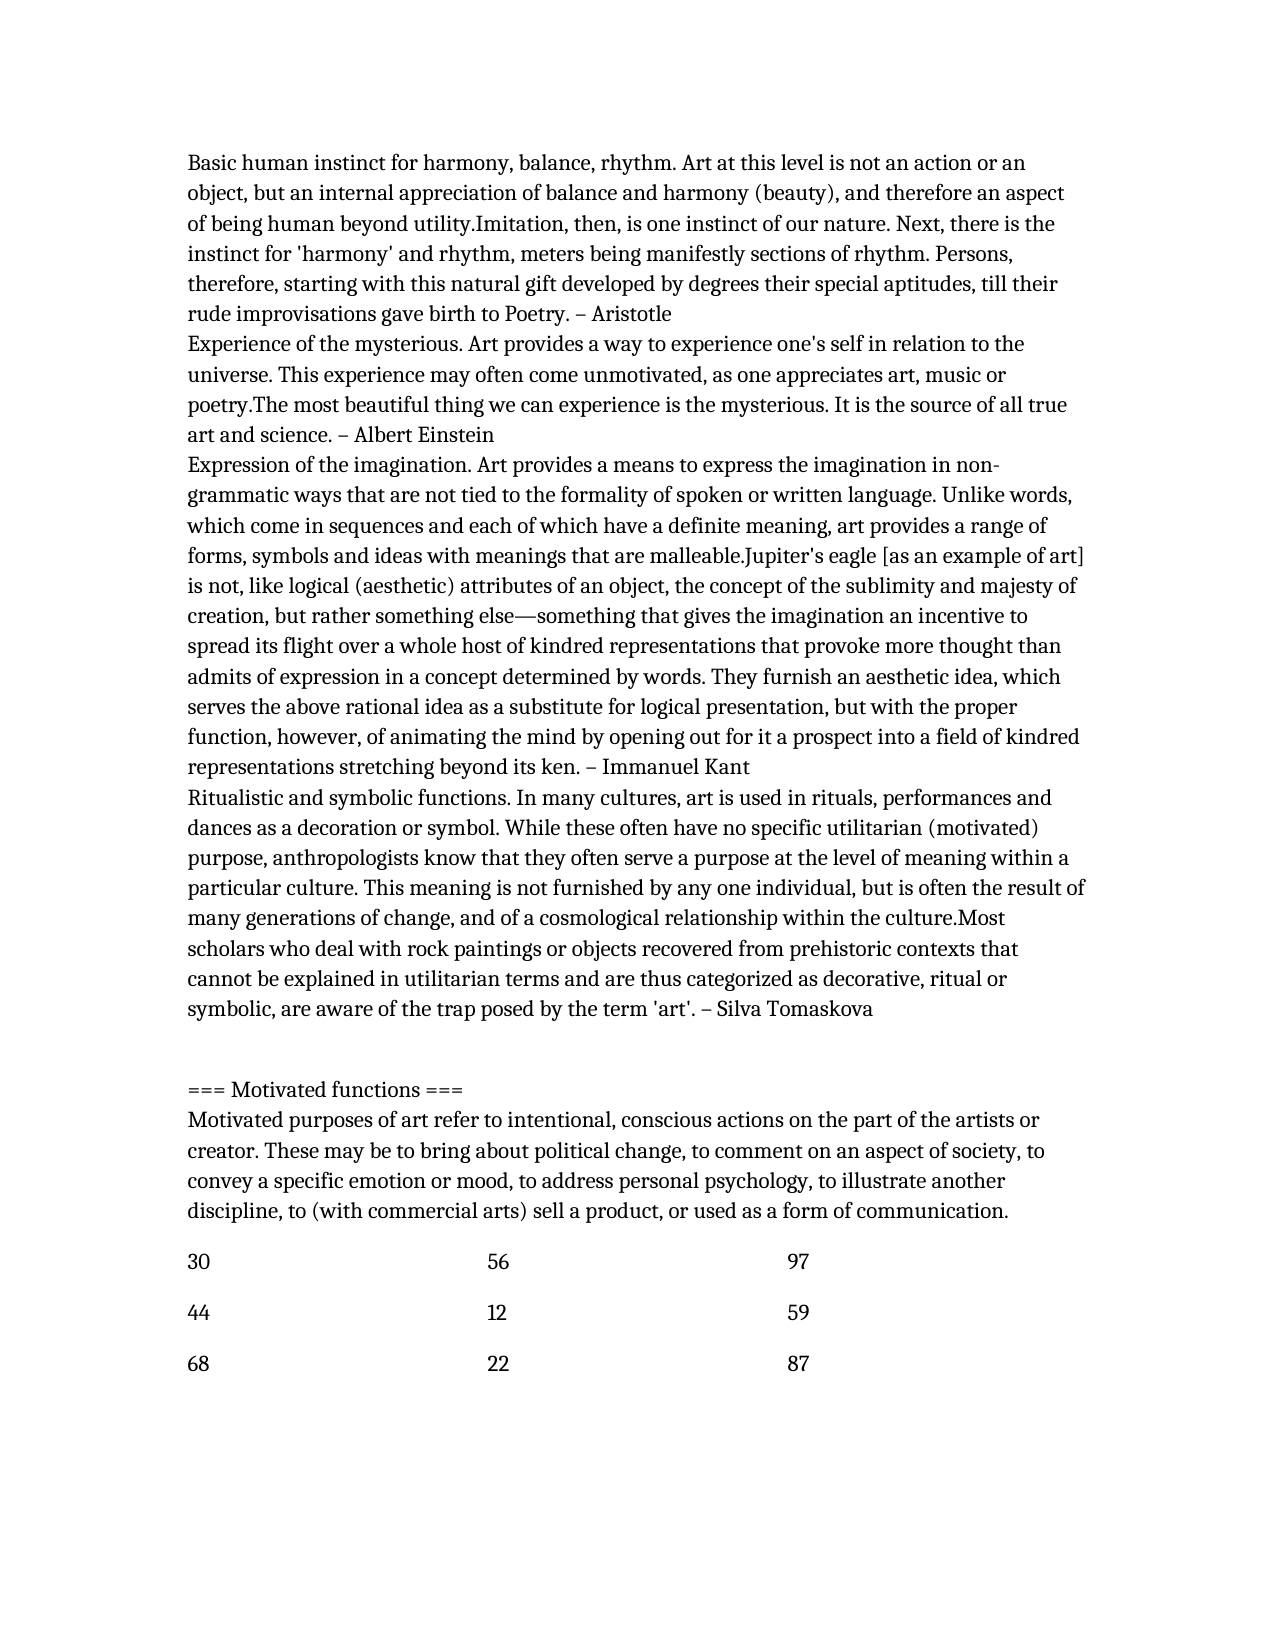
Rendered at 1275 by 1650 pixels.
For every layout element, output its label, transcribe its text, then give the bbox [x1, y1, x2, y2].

table_cell 44 [176, 1300, 476, 1351]
table_cell 22 [476, 1351, 776, 1402]
table_header 97 [776, 1249, 1076, 1300]
text === Motivated functions === Motivated purposes of art refer to intentional, conscious actions on the part of the artists or creator. These may be to bring about political change, to comment on an aspect of society, to convey a specific emotion or mood, to address personal psychology, to illustrate another discipline, to (with commercial arts) sell a product, or used as a form of communication. [187, 1047, 1087, 1224]
table_cell 12 [476, 1300, 776, 1351]
text Basic human instinct for harmony, balance, rhythm. Art at this level is not an action or an object, but an internal appreciation of balance and harmony (beauty), and therefore an aspect of being human beyond utility.Imitation, then, is one instinct of our nature. Next, there is the instinct for 'harmony' and rhythm, meters being manifestly sections of rhythm. Persons, therefore, starting with this natural gift developed by degrees their special aptitudes, till their rude improvisations gave birth to Poetry. – Aristotle Experience of the mysterious. Art provides a way to experience one's self in relation to the universe. This experience may often come unmotivated, as one appreciates art, music or poetry.The most beautiful thing we can experience is the mysterious. It is the source of all true art and science. – Albert Einstein Expression of the imagination. Art provides a means to express the imagination in non-grammatic ways that are not tied to the formality of spoken or written language. Unlike words, which come in sequences and each of which have a definite meaning, art provides a range of forms, symbols and ideas with meanings that are malleable.Jupiter's eagle [as an example of art] is not, like logical (aesthetic) attributes of an object, the concept of the sublimity and majesty of creation, but rather something else—something that gives the imagination an incentive to spread its flight over a whole host of kindred representations that provoke more thought than admits of expression in a concept determined by words. They furnish an aesthetic idea, which serves the above rational idea as a substitute for logical presentation, but with the proper function, however, of animating the mind by opening out for it a prospect into a field of kindred representations stretching beyond its ken. – Immanuel Kant Ritualistic and symbolic functions. In many cultures, art is used in rituals, performances and dances as a decoration or symbol. While these often have no specific utilitarian (motivated) purpose, anthropologists know that they often serve a purpose at the level of meaning within a particular culture. This meaning is not furnished by any one individual, but is often the result of many generations of change, and of a cosmological relationship within the culture.Most scholars who deal with rock paintings or objects recovered from prehistoric contexts that cannot be explained in utilitarian terms and are thus categorized as decorative, ritual or symbolic, are aware of the trap posed by the term 'art'. – Silva Tomaskova [187, 150, 1087, 1022]
table_cell 68 [176, 1351, 476, 1402]
table_header 30 [176, 1249, 476, 1300]
table_header 56 [476, 1249, 776, 1300]
table_cell 59 [776, 1300, 1076, 1351]
table_cell 87 [776, 1351, 1076, 1402]
